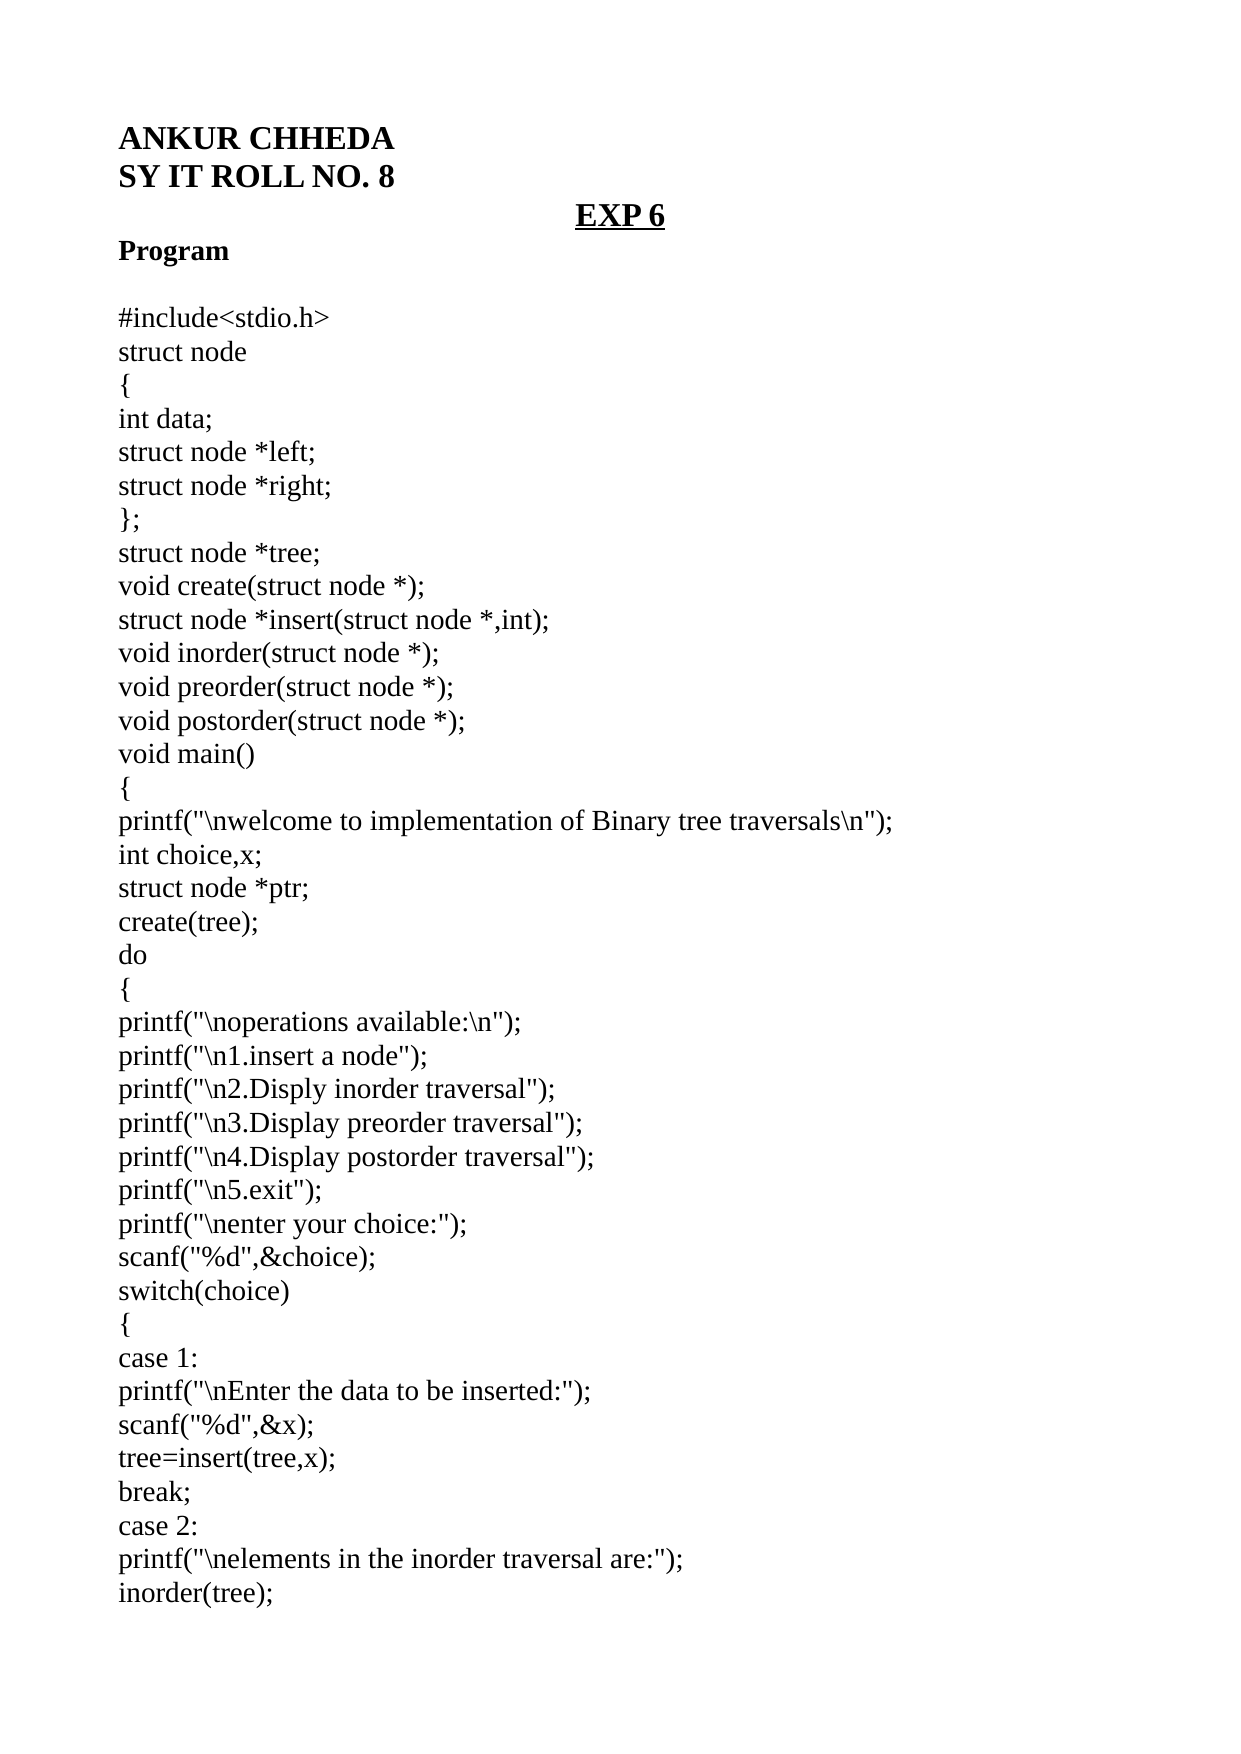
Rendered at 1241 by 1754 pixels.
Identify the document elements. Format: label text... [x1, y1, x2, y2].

text printf("\nwelcome to implementation of Binary tree traversals\n"); [118, 803, 1122, 837]
text printf("\n2.Disply inorder traversal"); [118, 1072, 1122, 1105]
text void preorder(struct node *); [118, 669, 1122, 703]
text SY IT ROLL NO. 8 [118, 156, 1122, 195]
text struct node *insert(struct node *,int); [118, 602, 1122, 636]
text struct node *ptr; [118, 870, 1122, 904]
text printf("\nEnter the data to be inserted:"); [118, 1373, 1122, 1407]
text printf("\n5.exit"); [118, 1172, 1122, 1206]
text Program [118, 233, 1122, 267]
text printf("\n3.Display preorder traversal"); [118, 1105, 1122, 1139]
text void create(struct node *); [118, 568, 1122, 602]
text }; [118, 501, 1122, 535]
text void inorder(struct node *); [118, 636, 1122, 669]
text printf("\nelements in the inorder traversal are:"); [118, 1541, 1122, 1575]
text EXP 6 [118, 195, 1122, 233]
text void postorder(struct node *); [118, 703, 1122, 736]
text #include<stdio.h> [118, 300, 1122, 334]
text int choice,x; [118, 837, 1122, 870]
text { [118, 770, 1122, 803]
text printf("\n4.Display postorder traversal"); [118, 1139, 1122, 1172]
text case 1: [118, 1340, 1122, 1373]
text switch(choice) [118, 1273, 1122, 1306]
text scanf("%d",&x); [118, 1407, 1122, 1441]
text create(tree); [118, 904, 1122, 937]
text inorder(tree); [118, 1575, 1122, 1608]
text void main() [118, 736, 1122, 770]
text int data; [118, 401, 1122, 434]
text scanf("%d",&choice); [118, 1239, 1122, 1273]
text printf("\noperations available:\n"); [118, 1004, 1122, 1038]
text { [118, 367, 1122, 401]
text struct node *left; [118, 434, 1122, 468]
text break; [118, 1474, 1122, 1508]
text struct node *right; [118, 468, 1122, 501]
text tree=insert(tree,x); [118, 1441, 1122, 1474]
text printf("\n1.insert a node"); [118, 1038, 1122, 1072]
text printf("\nenter your choice:"); [118, 1206, 1122, 1239]
text do [118, 937, 1122, 971]
text struct node *tree; [118, 535, 1122, 568]
text { [118, 1306, 1122, 1340]
text { [118, 971, 1122, 1004]
text ANKUR CHHEDA [118, 118, 1122, 156]
text struct node [118, 334, 1122, 367]
text case 2: [118, 1508, 1122, 1541]
